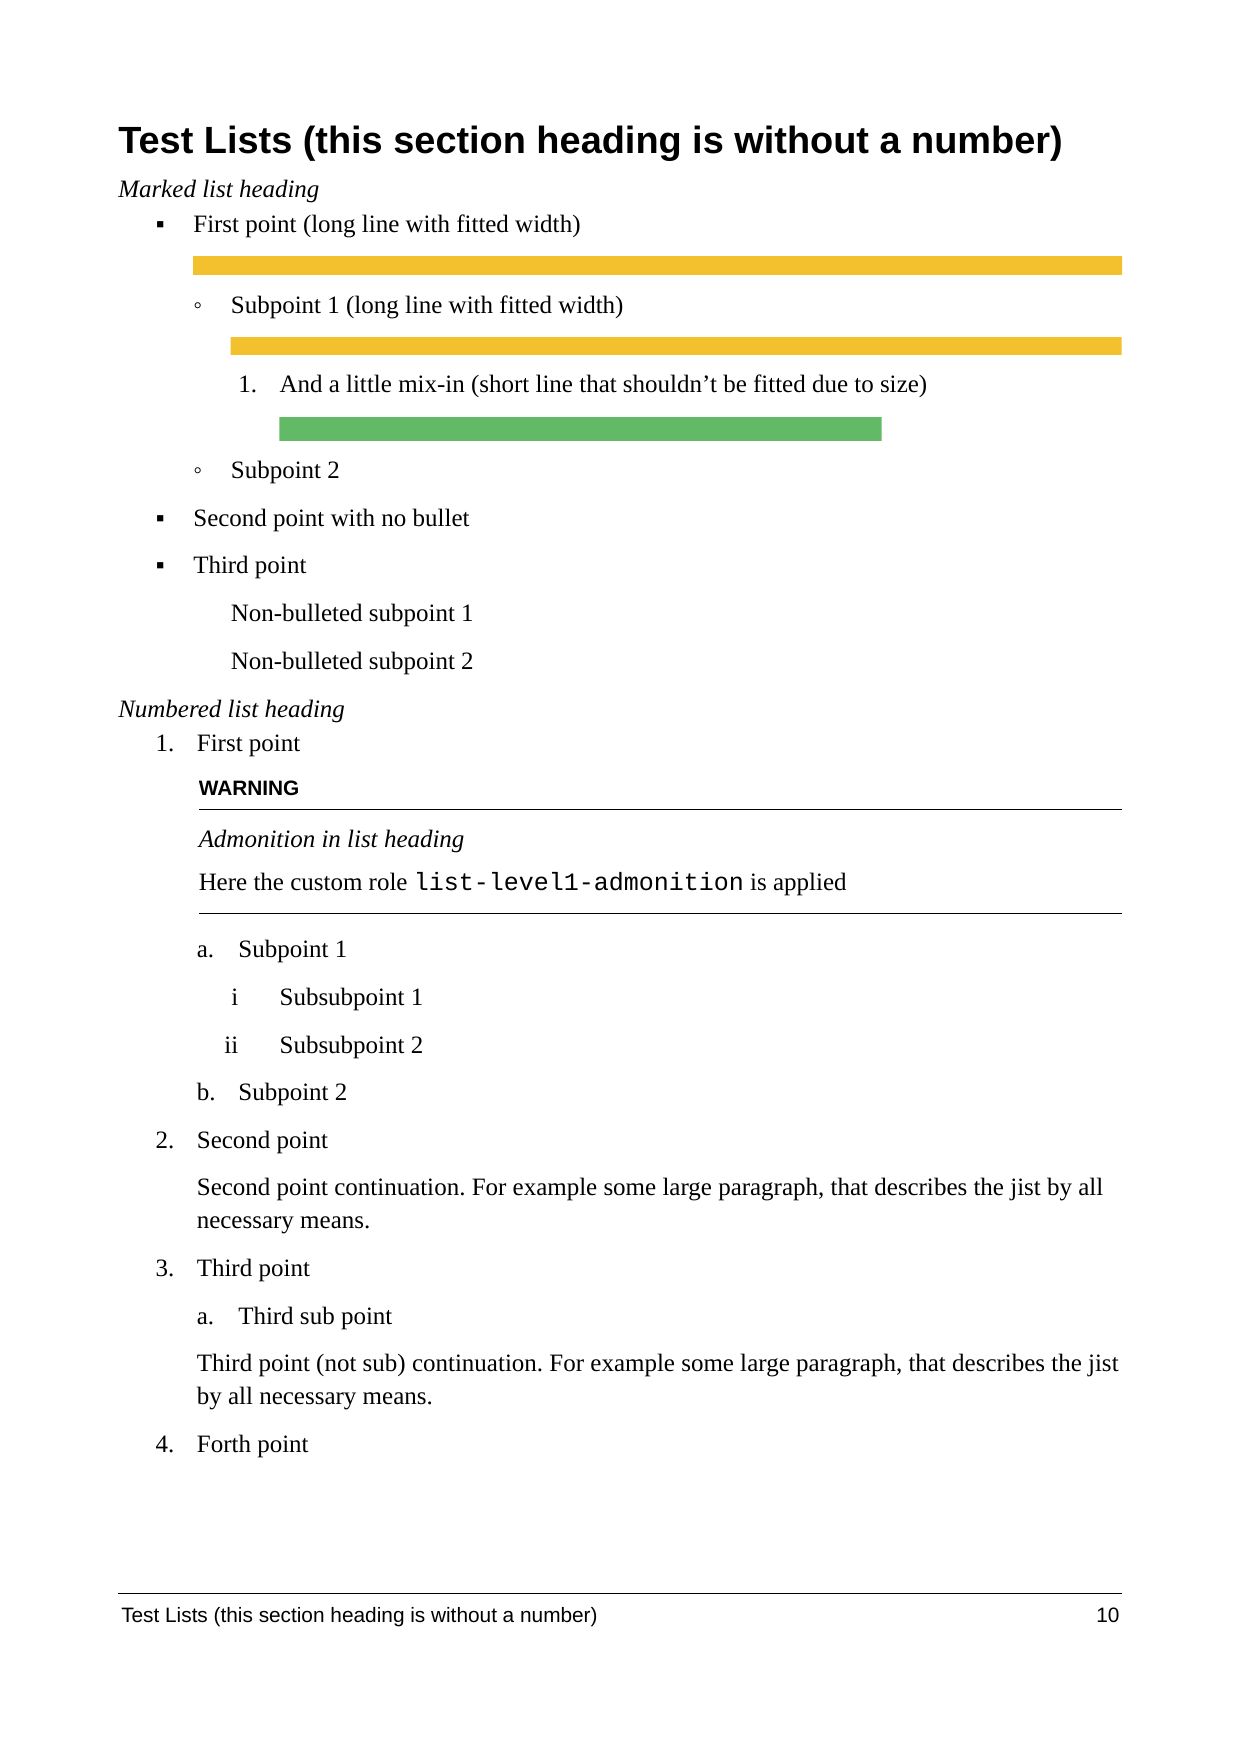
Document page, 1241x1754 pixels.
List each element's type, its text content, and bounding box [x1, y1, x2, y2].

list Third sub point [197, 1301, 1122, 1329]
list Here the custom role list-level1-admonition is applied [198, 867, 1122, 898]
list Admonition in list heading [198, 824, 1122, 852]
picture [230, 337, 1122, 355]
list Third point (not sub) continuation. For example some large paragraph, that describes the jist by all necessary means. [155, 1348, 1122, 1410]
list Forth point [155, 1429, 1122, 1458]
picture [279, 417, 882, 441]
list Second point with no bullet [156, 503, 1122, 532]
list Numbered list heading [118, 694, 1122, 722]
list First point (long line with fitted width) [156, 209, 1122, 238]
list Subsubpoint 2 [238, 1030, 1122, 1058]
subtitle Test Lists (this section heading is without a number) [118, 118, 1122, 162]
list Subpoint 1 (long line with fitted width) [193, 289, 1122, 318]
list Second point [155, 1125, 1122, 1154]
list Marked list heading [118, 174, 1122, 203]
list Second point continuation. For example some large paragraph, that describes the jist by all necessary means. [155, 1172, 1122, 1234]
list Non-bulleted subpoint 2 [193, 646, 1122, 675]
list Third point [155, 1253, 1122, 1282]
list Subpoint 2 [197, 1077, 1122, 1106]
list Subsubpoint 1 [238, 982, 1122, 1011]
list And a little mix-in (short line that shouldn’t be fitted due to size) [238, 369, 1122, 398]
list First point [155, 728, 1122, 757]
list Subpoint 1 [197, 934, 1122, 963]
list Subpoint 2 [193, 455, 1122, 484]
list Third point [156, 551, 1122, 579]
subtitle Warning [198, 776, 1122, 809]
picture [193, 256, 1123, 275]
list Non-bulleted subpoint 1 [193, 598, 1122, 627]
